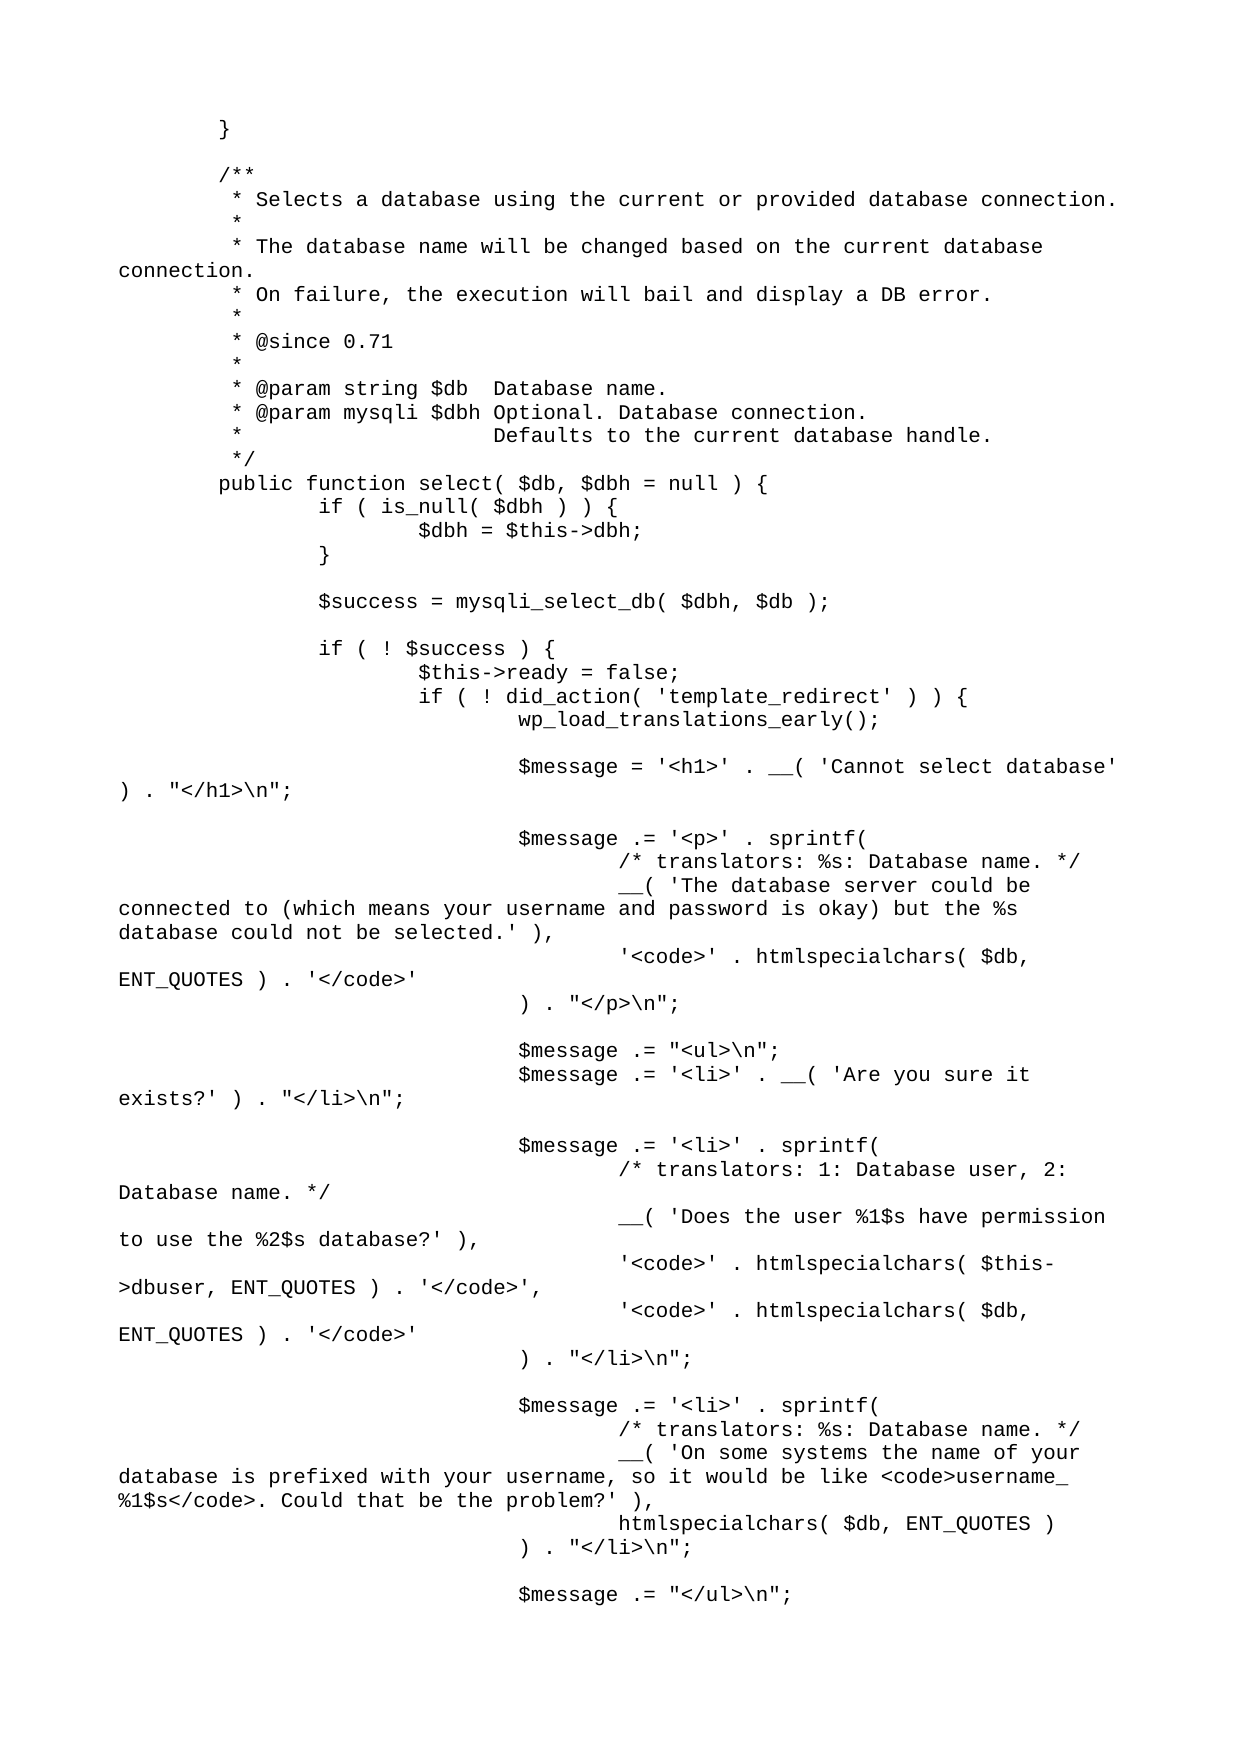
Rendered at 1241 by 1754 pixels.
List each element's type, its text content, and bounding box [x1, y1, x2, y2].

text * @param string $db Database name. [118, 378, 1122, 402]
text * [118, 307, 1122, 331]
text $message .= '<p>' . sprintf( [118, 827, 1122, 851]
text $message .= "</ul>\n"; [118, 1584, 1122, 1608]
text '<code>' . htmlspecialchars( $db, ENT_QUOTES ) . '</code>' [118, 1300, 1122, 1348]
text /* translators: %s: Database name. */ [118, 851, 1122, 875]
text if ( is_null( $dbh ) ) { [118, 496, 1122, 520]
text ) . "</p>\n"; [118, 993, 1122, 1017]
text __( 'On some systems the name of your database is prefixed with your username, so it would be like <code>username_%1$s</code>. Could that be the problem?' ), [118, 1442, 1122, 1513]
text ) . "</li>\n"; [118, 1537, 1122, 1561]
text /* translators: %s: Database name. */ [118, 1419, 1122, 1442]
text __( 'The database server could be connected to (which means your username and password is okay) but the %s database could not be selected.' ), [118, 875, 1122, 946]
text ) . "</li>\n"; [118, 1348, 1122, 1371]
text * @since 0.71 [118, 331, 1122, 354]
text htmlspecialchars( $db, ENT_QUOTES ) [118, 1513, 1122, 1537]
text } [118, 544, 1122, 567]
text * On failure, the execution will bail and display a DB error. [118, 284, 1122, 307]
text public function select( $db, $dbh = null ) { [118, 473, 1122, 496]
text * @param mysqli $dbh Optional. Database connection. [118, 402, 1122, 426]
text if ( ! did_action( 'template_redirect' ) ) { [118, 686, 1122, 709]
text wp_load_translations_early(); [118, 709, 1122, 733]
text $message .= '<li>' . sprintf( [118, 1395, 1122, 1419]
text */ [118, 449, 1122, 473]
text $message .= '<li>' . sprintf( [118, 1135, 1122, 1158]
text } [118, 118, 1122, 142]
text if ( ! $success ) { [118, 638, 1122, 662]
text * Defaults to the current database handle. [118, 426, 1122, 449]
text * [118, 354, 1122, 378]
text $this->ready = false; [118, 662, 1122, 686]
text * Selects a database using the current or provided database connection. [118, 189, 1122, 213]
text $success = mysqli_select_db( $dbh, $db ); [118, 591, 1122, 615]
text $message = '<h1>' . __( 'Cannot select database' ) . "</h1>\n"; [118, 757, 1122, 804]
text $dbh = $this->dbh; [118, 520, 1122, 544]
text '<code>' . htmlspecialchars( $db, ENT_QUOTES ) . '</code>' [118, 946, 1122, 993]
text * [118, 213, 1122, 236]
text $message .= "<ul>\n"; [118, 1040, 1122, 1064]
text /* translators: 1: Database user, 2: Database name. */ [118, 1158, 1122, 1206]
text __( 'Does the user %1$s have permission to use the %2$s database?' ), [118, 1206, 1122, 1253]
text '<code>' . htmlspecialchars( $this->dbuser, ENT_QUOTES ) . '</code>', [118, 1253, 1122, 1300]
text * The database name will be changed based on the current database connection. [118, 236, 1122, 284]
text $message .= '<li>' . __( 'Are you sure it exists?' ) . "</li>\n"; [118, 1064, 1122, 1111]
text /** [118, 165, 1122, 189]
